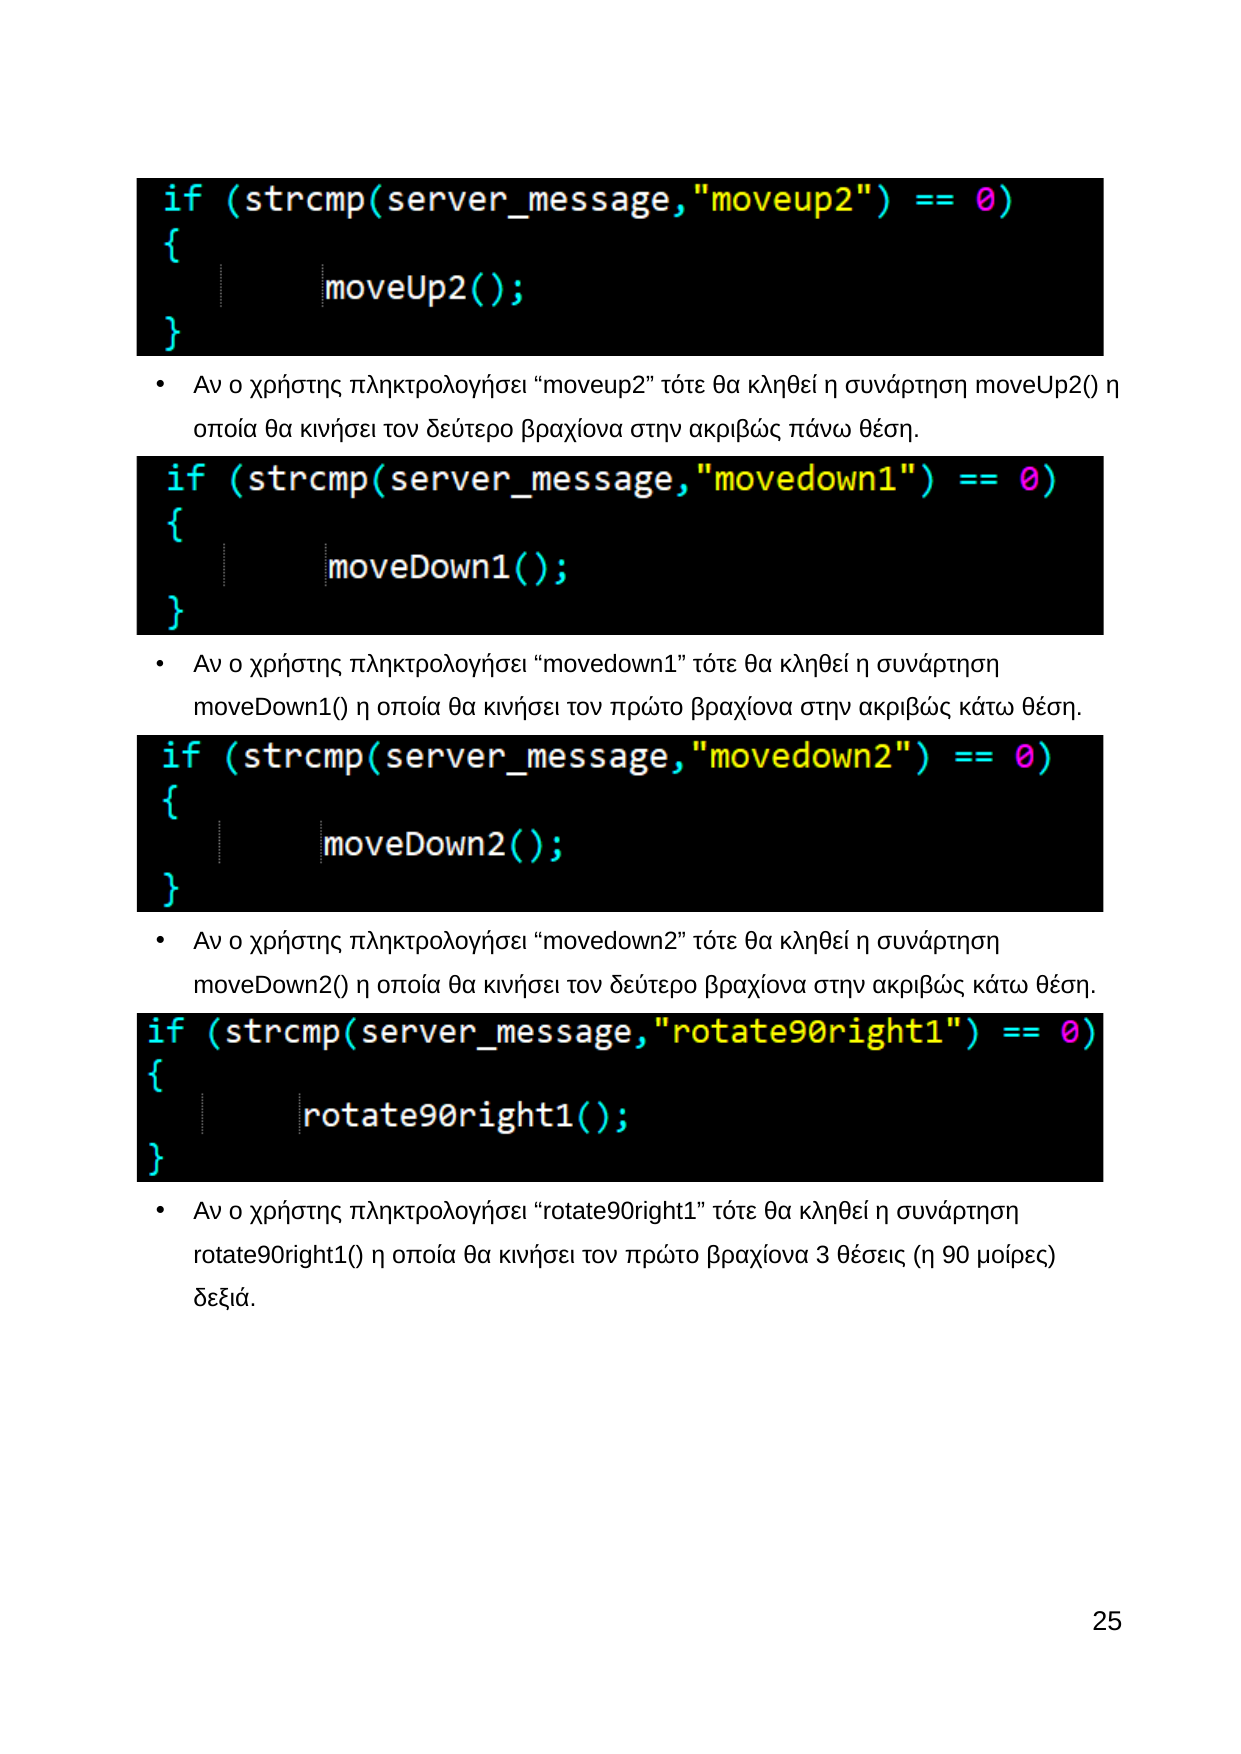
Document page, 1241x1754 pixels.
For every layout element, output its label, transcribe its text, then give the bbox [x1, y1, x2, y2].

picture [136, 1013, 1104, 1182]
list Αν ο χρήστης πληκτρολογήσει “moveup2” τότε θα κληθεί η συνάρτηση moveUp2() η οποία θα κινήσει τον δεύτερο βραχίονα στην ακριβώς πάνω θέση. [156, 179, 1122, 442]
picture [136, 735, 1104, 912]
list Αν ο χρήστης πληκτρολογήσει “rotate90right1” τότε θα κληθεί η συνάρτηση rotate90right1() η οποία θα κινήσει τον πρώτο βραχίονα 3 θέσεις (η 90 μοίρες) δεξιά. [156, 1013, 1122, 1312]
list Αν ο χρήστης πληκτρολογήσει “movedown1” τότε θα κληθεί η συνάρτηση moveDown1() η οποία θα κινήσει τον πρώτο βραχίονα στην ακριβώς κάτω θέση. [156, 457, 1122, 721]
picture [136, 456, 1104, 635]
list Αν ο χρήστης πληκτρολογήσει “movedown2” τότε θα κληθεί η συνάρτηση moveDown2() η οποία θα κινήσει τον δεύτερο βραχίονα στην ακριβώς κάτω θέση. [156, 736, 1122, 999]
picture [136, 178, 1104, 356]
